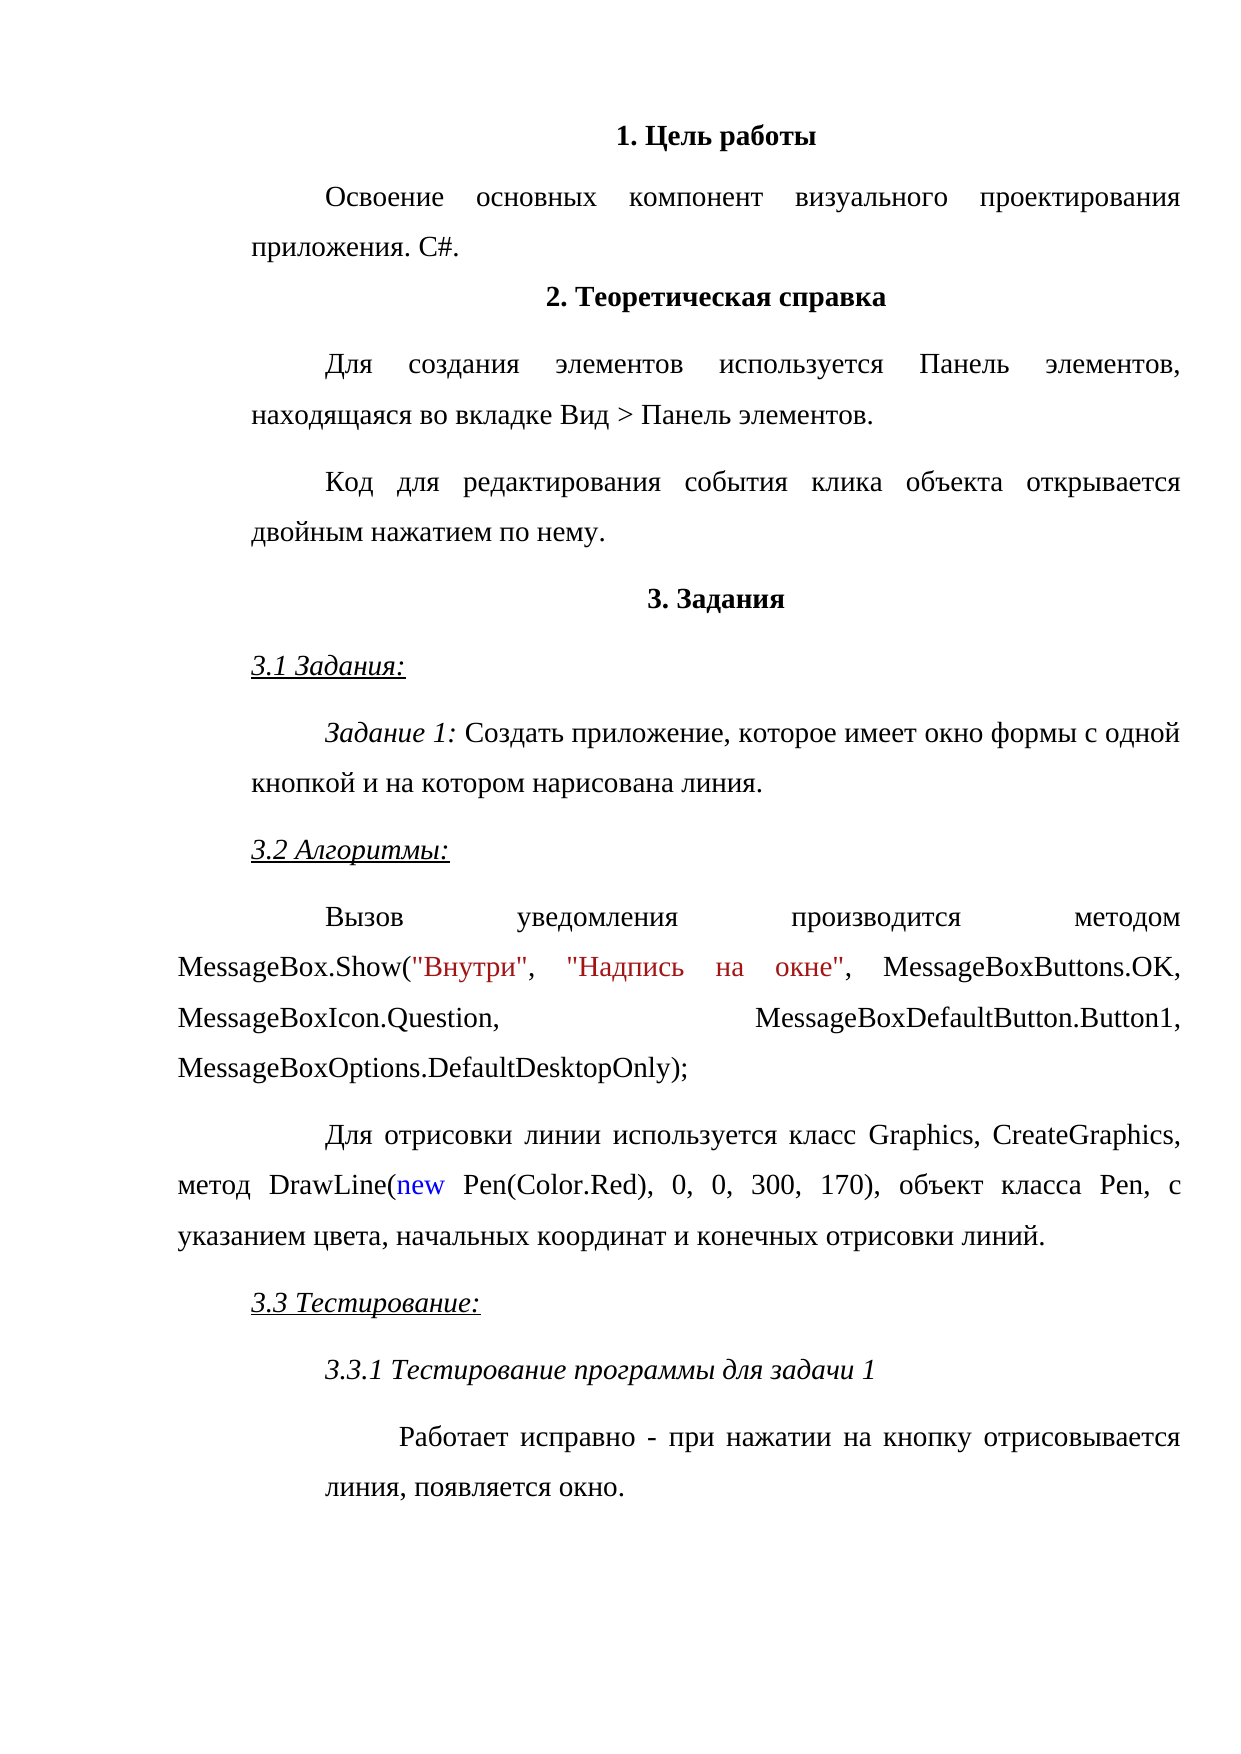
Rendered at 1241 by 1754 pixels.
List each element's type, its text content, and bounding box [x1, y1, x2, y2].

text 3. Задания [177, 581, 1181, 614]
text Для отрисовки линии используется класс Graphics, CreateGraphics, метод DrawLine(new Pen(Color.Red), 0, 0, 300, 170), объект класса Pen, с указанием цвета, начальных координат и конечных отрисовки линий. [177, 1117, 1181, 1251]
text 3.3.1 Тестирование программы для задачи 1 [177, 1352, 1181, 1385]
text Для создания элементов используется Панель элементов, находящаяся во вкладке Вид > Панель элементов. [251, 346, 1181, 430]
text 3.1 Задания: [177, 648, 1181, 682]
text Освоение основных компонент визуального проектирования приложения. C#. [251, 179, 1181, 263]
text Код для редактирования события клика объекта открывается двойным нажатием по нему. [251, 464, 1181, 548]
text 3.3 Тестирование: [177, 1285, 1181, 1318]
list Задание 1: Создать приложение, которое имеет окно формы с одной кнопкой и на котором нарисована линия. [251, 715, 1181, 799]
text 2. Теоретическая справка [251, 279, 1181, 313]
text Вызов уведомления производится методом MessageBox.Show("Внутри", "Надпись на окне", MessageBoxButtons.OK, MessageBoxIcon.Question, MessageBoxDefaultButton.Button1, MessageBoxOptions.DefaultDesktopOnly); [177, 899, 1181, 1084]
text Работает исправно - при нажатии на кнопку отрисовывается линия, появляется окно. [325, 1419, 1181, 1503]
text 1. Цель работы [251, 118, 1181, 152]
text 3.2 Алгоритмы: [177, 832, 1181, 866]
